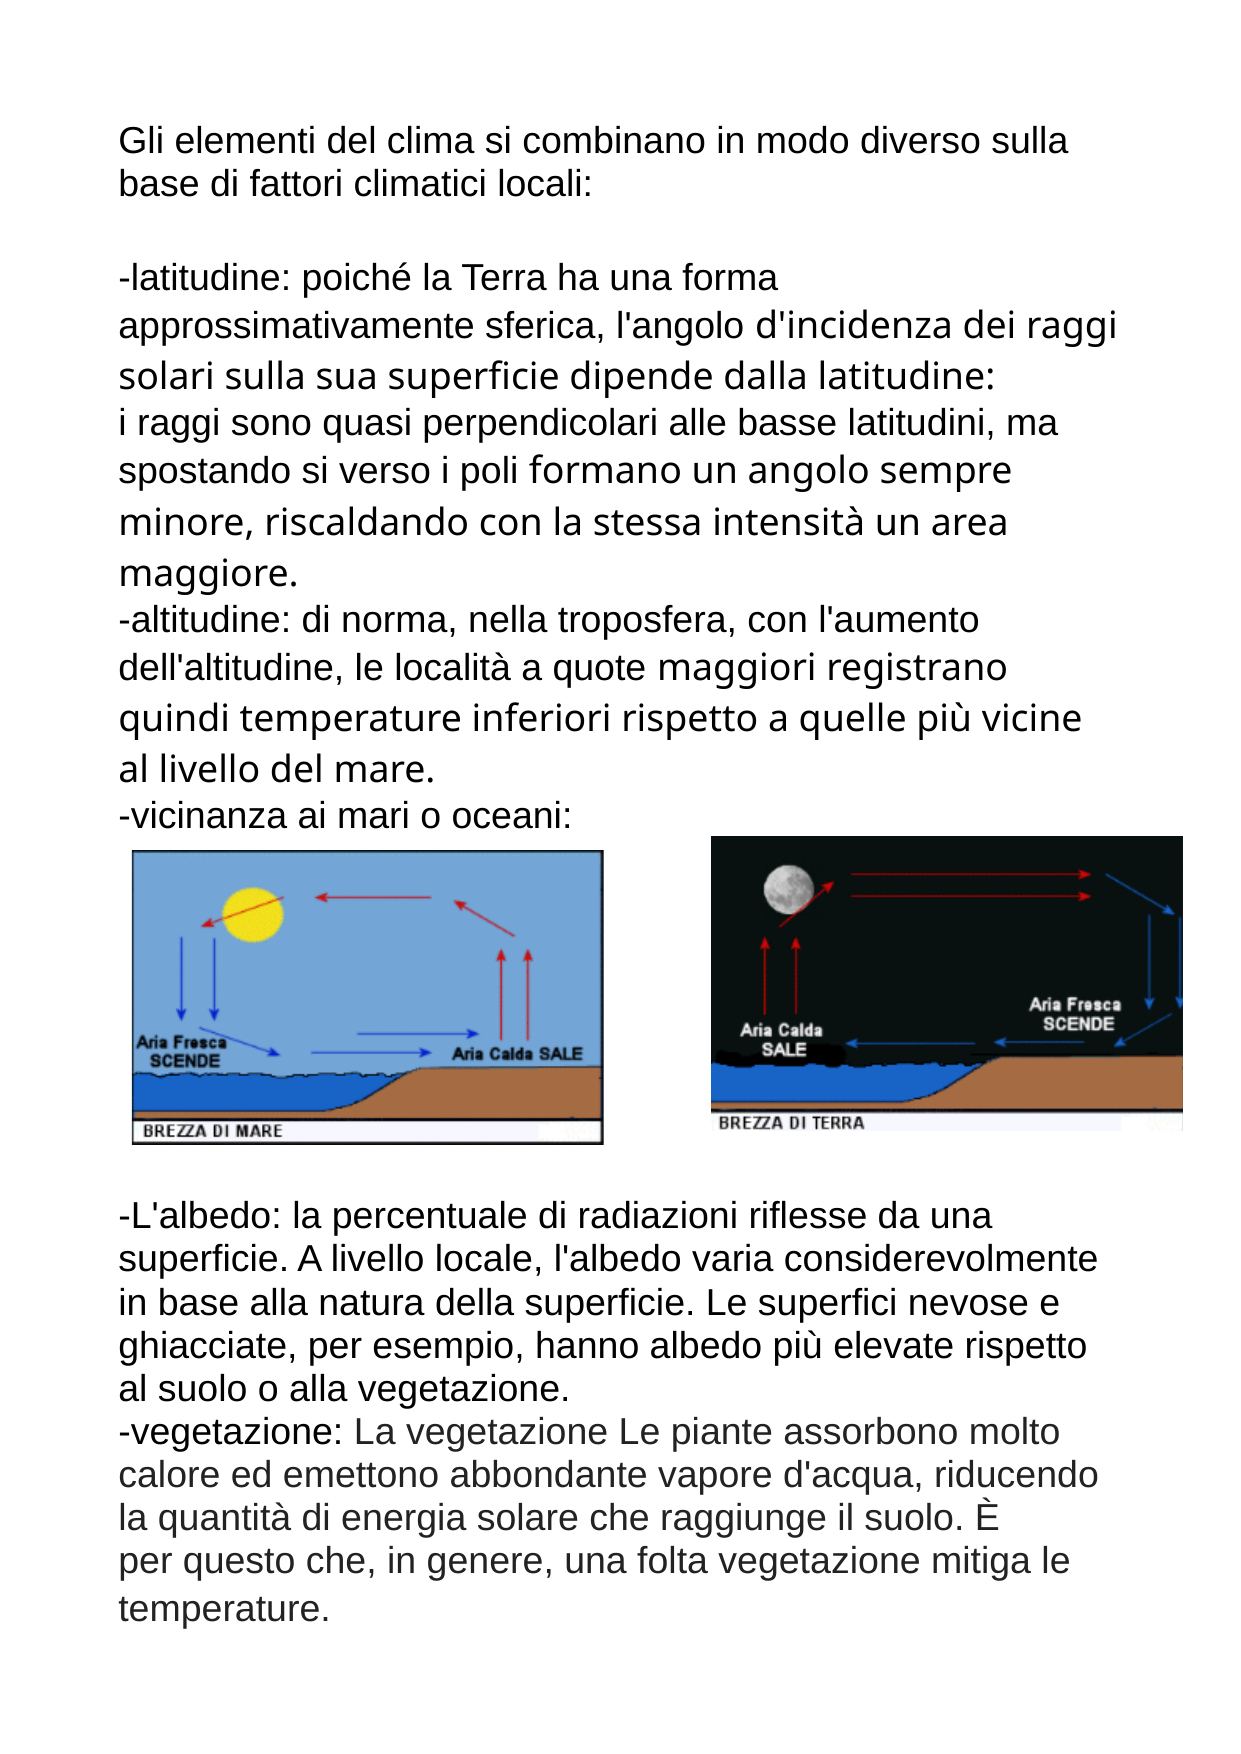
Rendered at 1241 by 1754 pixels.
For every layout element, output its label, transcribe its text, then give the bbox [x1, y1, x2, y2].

text -vegetazione: La vegetazione Le piante assorbono molto calore ed emettono abbondante vapore d'acqua, riducendo la quantità di energia solare che raggiunge il suolo. È per questo che, in genere, una folta vegetazione mitiga le temperature. [118, 1409, 1122, 1633]
text Gli elementi del clima si combinano in modo diverso sulla base di fattori climatici locali: [118, 118, 1122, 204]
text -L'albedo: la percentuale di radiazioni riflesse da una superficie. A livello locale, l'albedo varia considerevolmente in base alla natura della superficie. Le superfici nevose e ghiacciate, per esempio, hanno albedo più elevate rispetto al suolo o alla vegetazione. [118, 1193, 1122, 1409]
picture [131, 850, 604, 1145]
text -altitudine: di norma, nella troposfera, con l'aumento dell'altitudine, le località a quote maggiori registrano quindi temperature inferiori rispetto a quelle più vicine al livello del mare. [118, 597, 1122, 793]
text -vicinanza ai mari o oceani: [118, 793, 1122, 836]
text -latitudine: poiché la Terra ha una forma approssimativamente sferica, l'angolo d'incidenza dei raggi solari sulla sua superficie dipende dalla latitudine: [118, 255, 1122, 401]
text i raggi sono quasi perpendicolari alle basse latitudini, ma spostando si verso i poli formano un angolo sempre minore, riscaldando con la stessa intensità un area maggiore. [118, 401, 1122, 597]
picture [711, 836, 1183, 1131]
